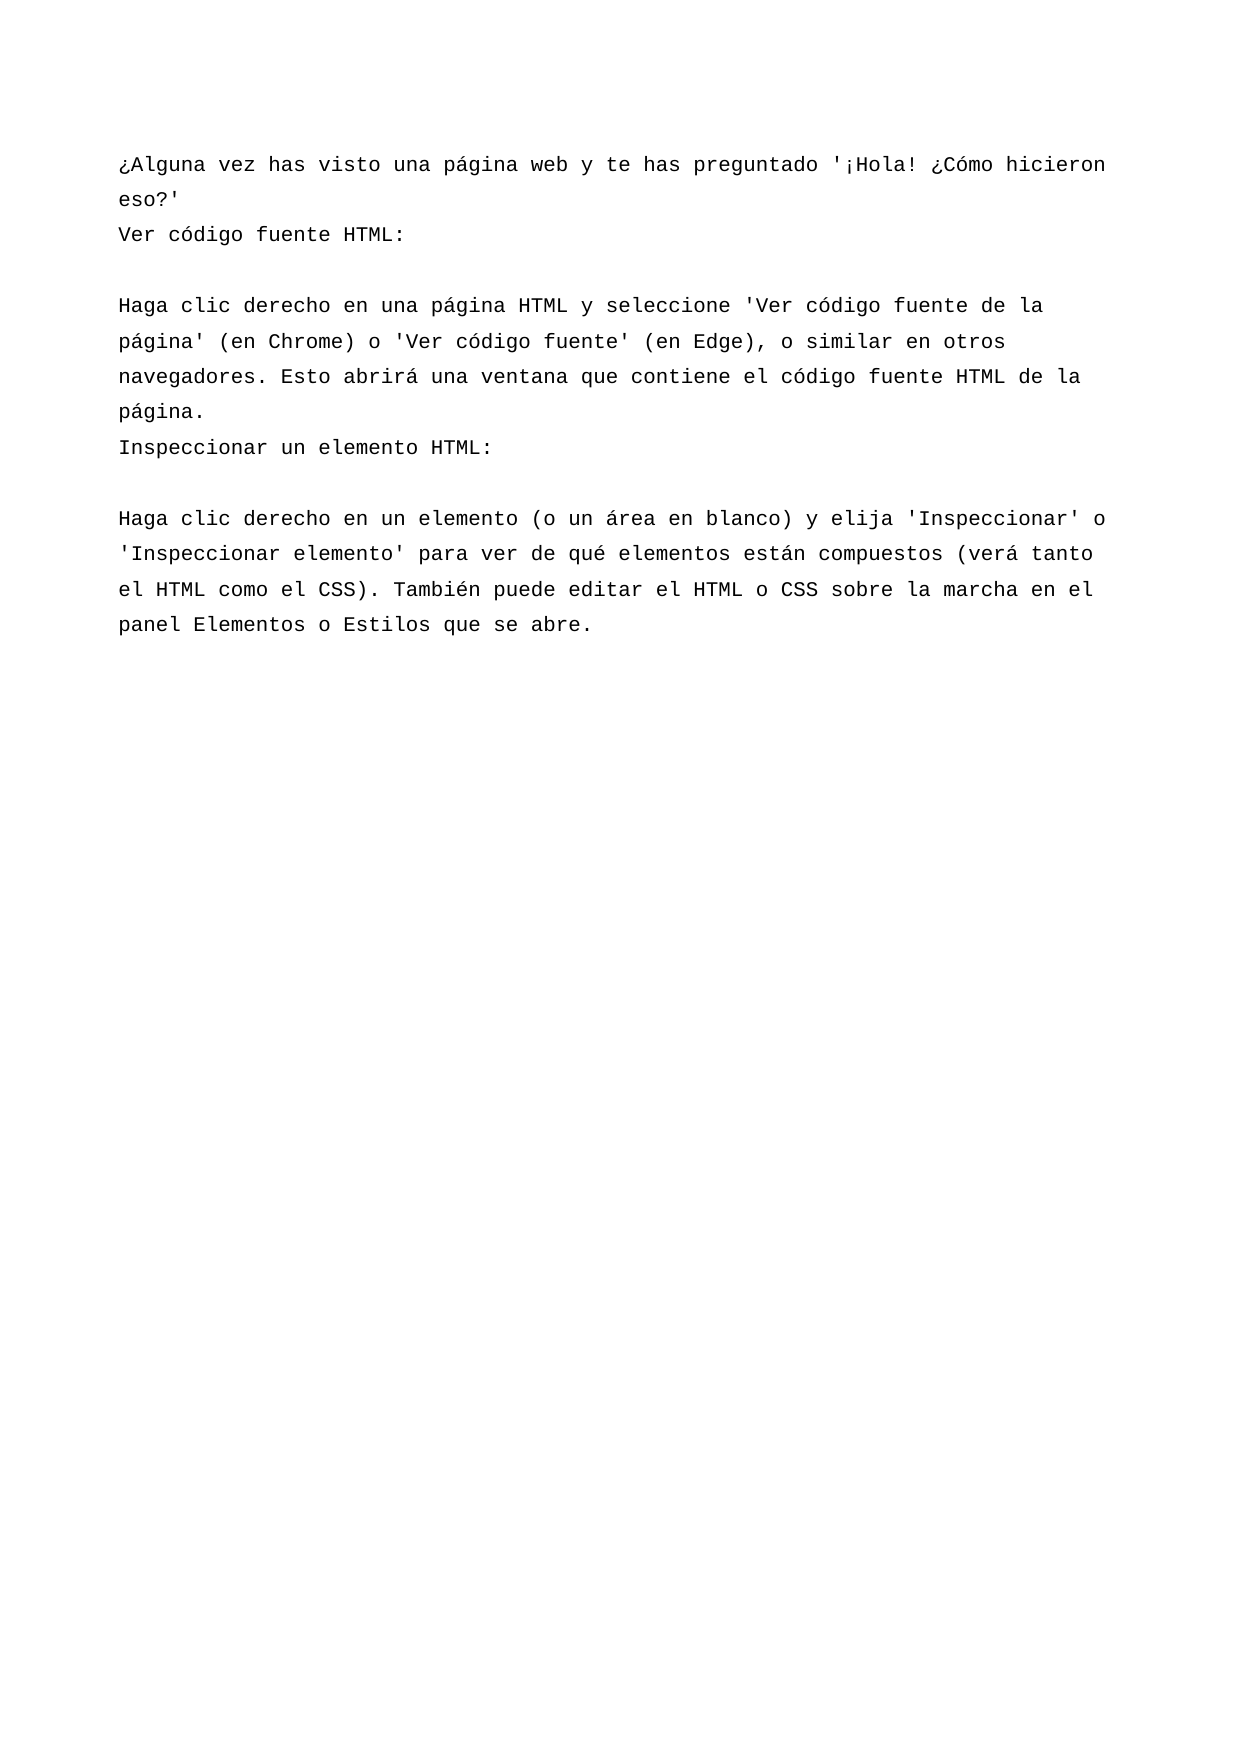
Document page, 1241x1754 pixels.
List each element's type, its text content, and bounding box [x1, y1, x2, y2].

text Haga clic derecho en una página HTML y seleccione 'Ver código fuente de la página' (en Chrome) o 'Ver código fuente' (en Edge), o similar en otros navegadores. Esto abrirá una ventana que contiene el código fuente HTML de la página. [118, 295, 1122, 425]
text Inspeccionar un elemento HTML: [118, 437, 1122, 461]
text Haga clic derecho en un elemento (o un área en blanco) y elija 'Inspeccionar' o 'Inspeccionar elemento' para ver de qué elementos están compuestos (verá tanto el HTML como el CSS). También puede editar el HTML o CSS sobre la marcha en el panel Elementos o Estilos que se abre. [118, 508, 1122, 638]
text Ver código fuente HTML: [118, 224, 1122, 248]
text ¿Alguna vez has visto una página web y te has preguntado '¡Hola! ¿Cómo hicieron eso?' [118, 153, 1122, 213]
